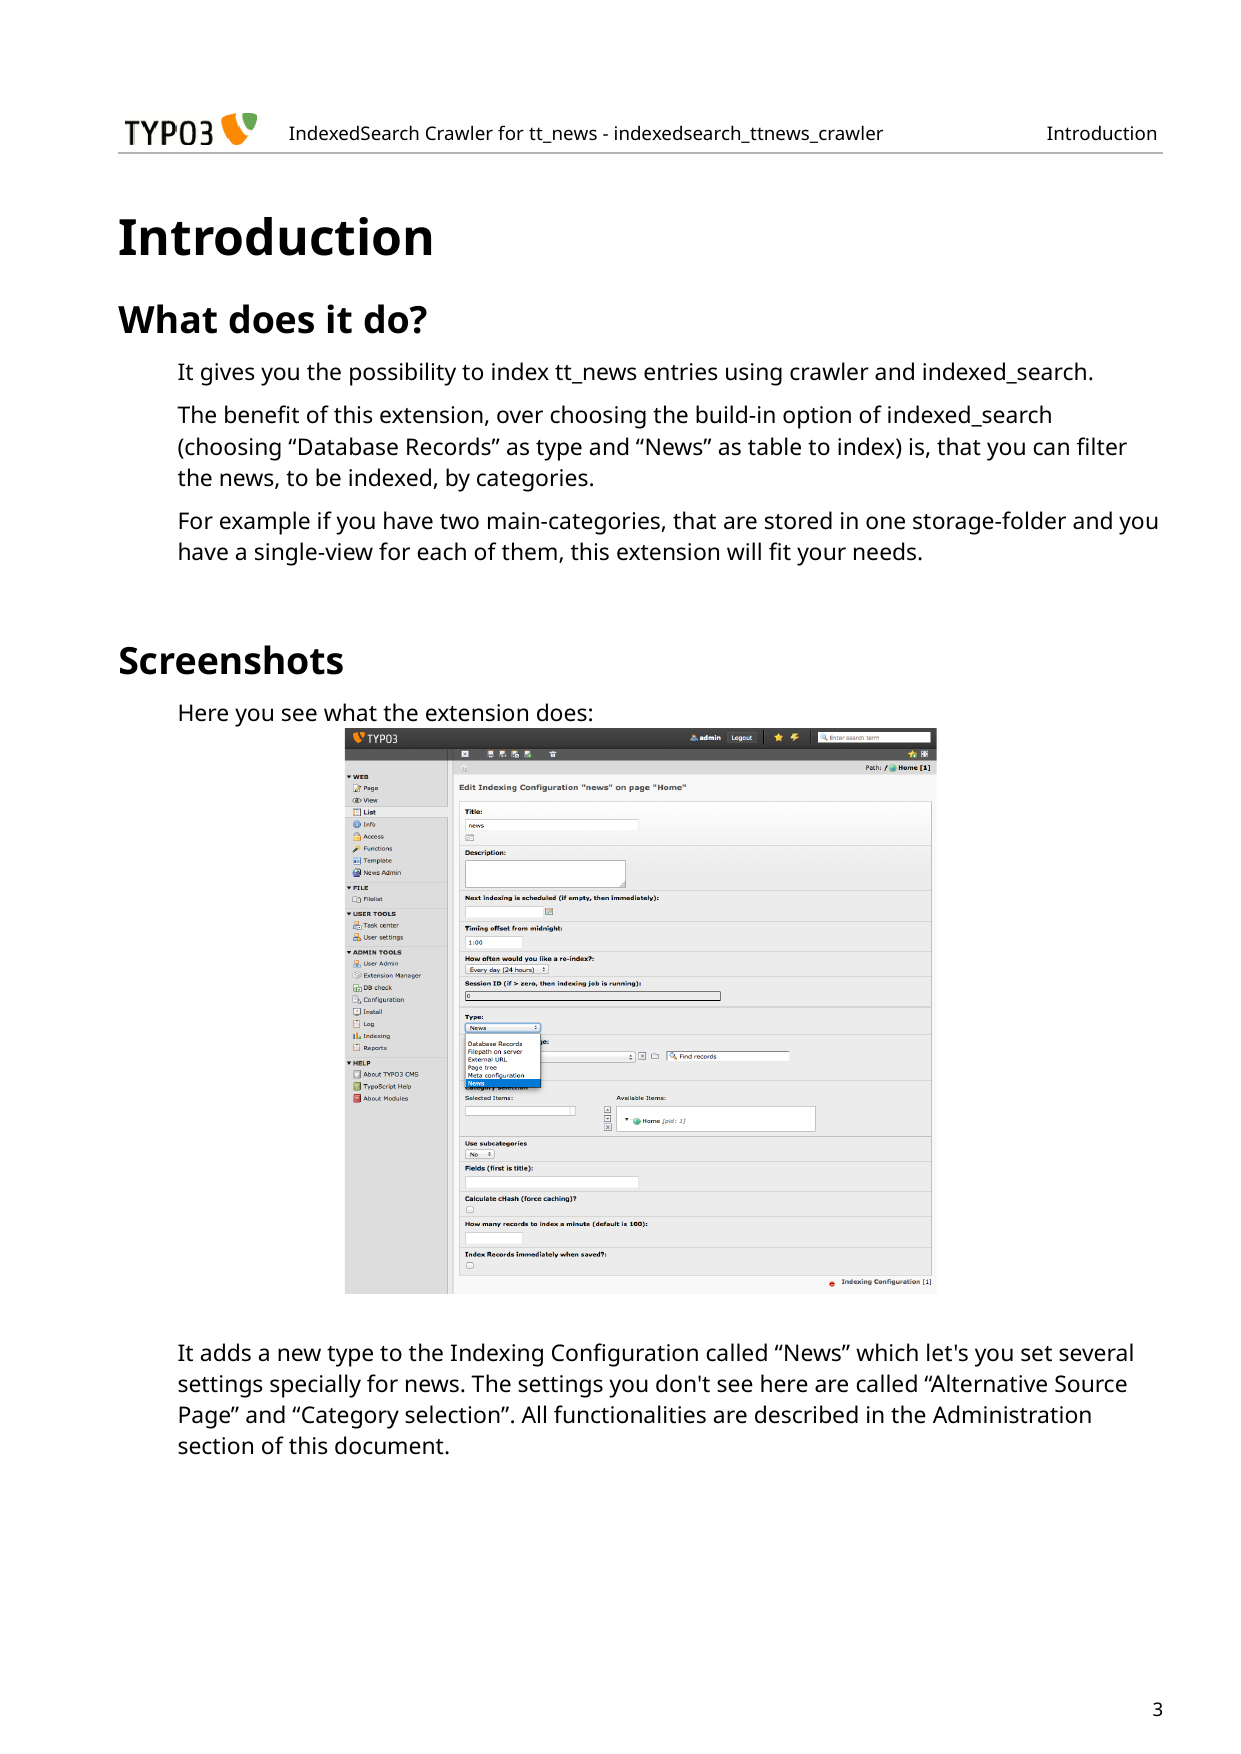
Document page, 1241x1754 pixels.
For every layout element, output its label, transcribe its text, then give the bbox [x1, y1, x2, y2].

text The benefit of this extension, over choosing the build-in option of indexed_search (choosing “Database Records” as type and “News” as table to index) is, that you can filter the news, to be indexed, by categories. [177, 399, 1163, 493]
text It gives you the possibility to index tt_news entries using crawler and indexed_search. [177, 356, 1163, 387]
text For example if you have two main-categories, that are stored in one storage-folder and you have a single-view for each of them, this extension will fit your needs. [177, 505, 1163, 567]
subtitle Screenshots [118, 634, 1163, 685]
subtitle What does it do? [118, 293, 1163, 344]
text Here you see what the extension does: [177, 697, 1163, 728]
picture [344, 728, 937, 1294]
subtitle Introduction [118, 202, 1163, 269]
picture [124, 112, 260, 145]
text It adds a new type to the Indexing Configuration called “News” which let's you set several settings specially for news. The settings you don't see here are called “Alternative Source Page” and “Category selection”. All functionalities are described in the Administration section of this document. [177, 1337, 1163, 1461]
